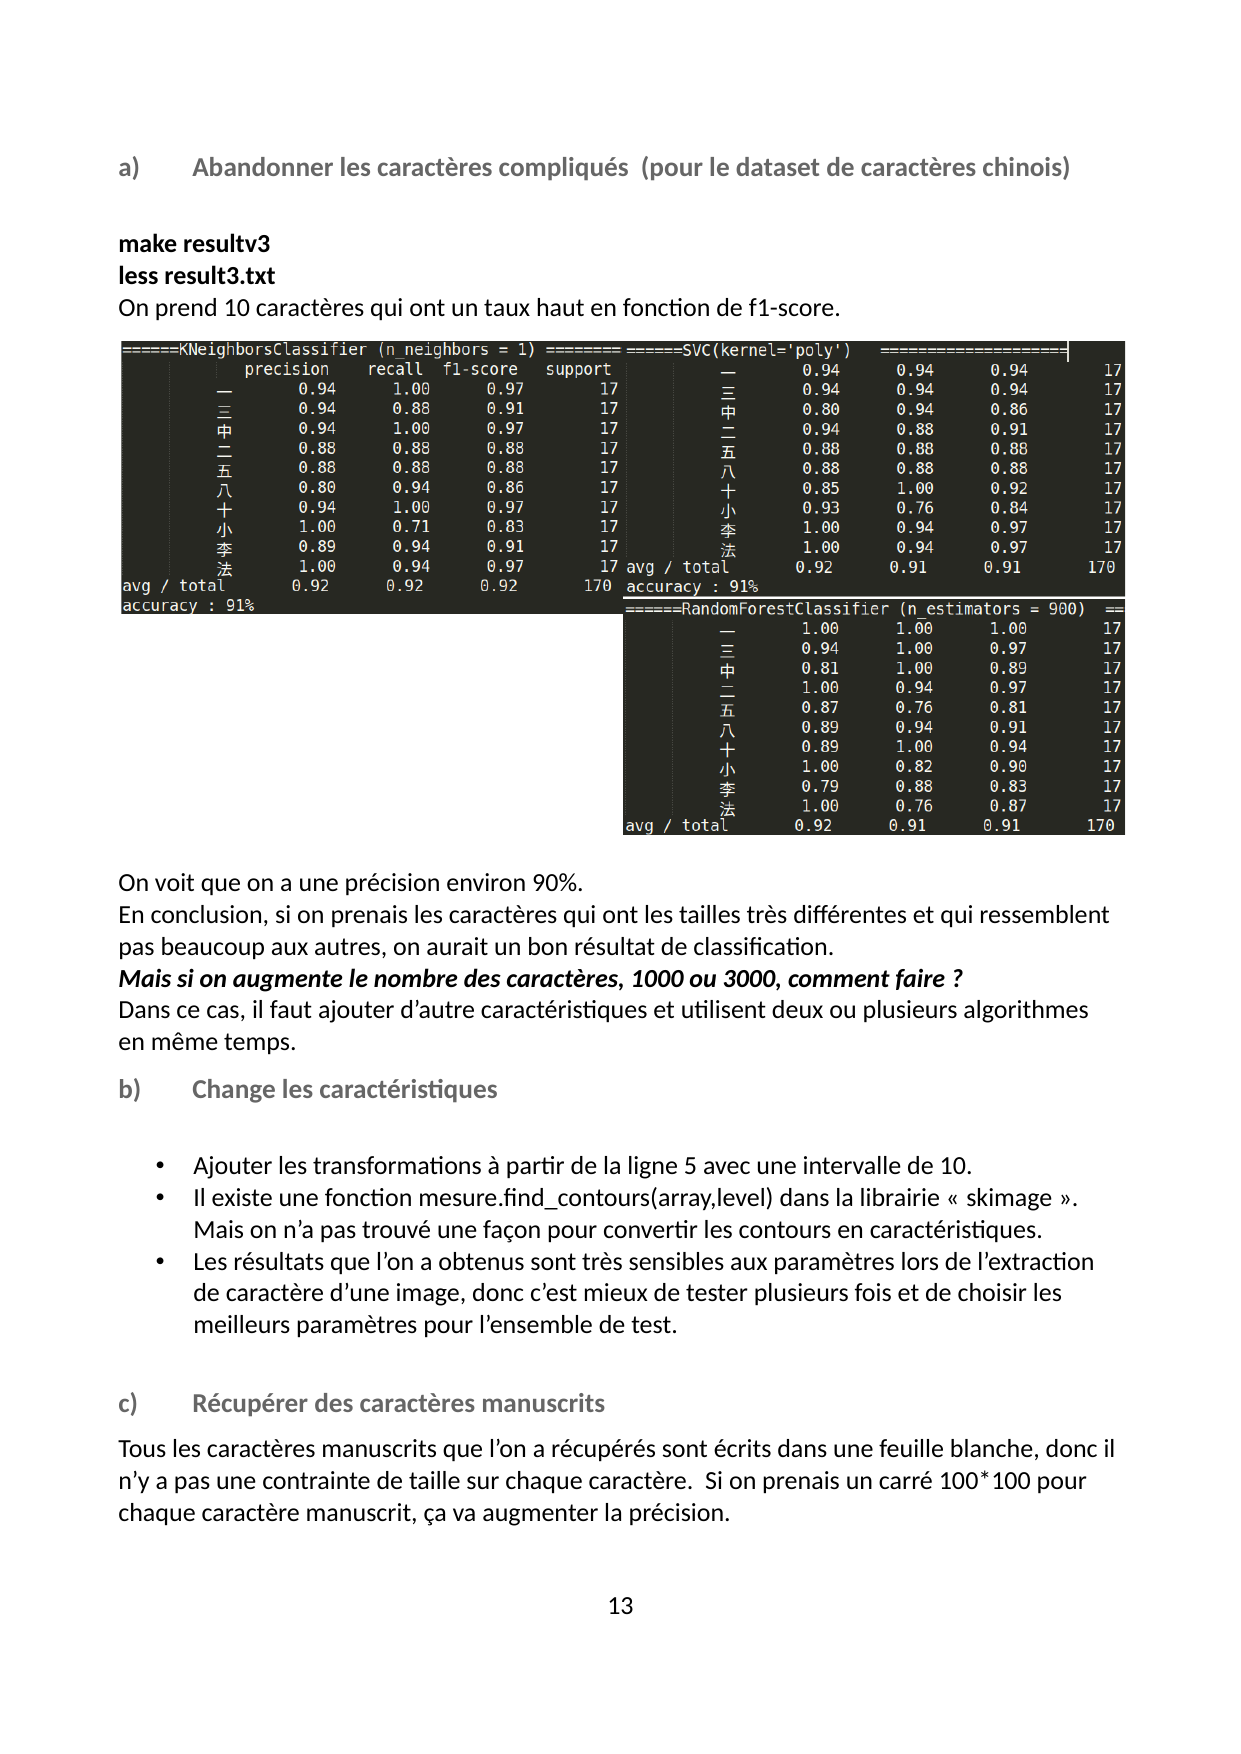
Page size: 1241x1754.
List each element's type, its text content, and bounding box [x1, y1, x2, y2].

picture [121, 341, 1125, 835]
list Les résultats que l’on a obtenus sont très sensibles aux paramètres lors de l’extraction de caractère d’une image, donc c’est mieux de tester plusieurs fois et de choisir les meilleurs paramètres pour l’ensemble de test. [156, 1244, 1122, 1340]
list Il existe une fonction mesure.find_contours(array,level) dans la librairie « skimage ». Mais on n’a pas trouvé une façon pour convertir les contours en caractéristiques. [156, 1181, 1122, 1244]
text En conclusion, si on prenais les caractères qui ont les tailles très différentes et qui ressemblent pas beaucoup aux autres, on aurait un bon résultat de classification. [118, 898, 1122, 962]
text Tous les caractères manuscrits que l’on a récupérés sont écrits dans une feuille blanche, donc il n’y a pas une contrainte de taille sur chaque caractère. Si on prenais un carré 100*100 pour chaque caractère manuscrit, ça va augmenter la précision. [118, 1432, 1122, 1527]
text make resultv3 [118, 227, 1122, 259]
text On voit que on a une précision environ 90%. [118, 866, 1122, 898]
subtitle Change les caractéristiques [118, 1072, 1122, 1105]
list Ajouter les transformations à partir de la ligne 5 avec une intervalle de 10. [156, 1149, 1122, 1181]
subtitle Récupérer des caractères manuscrits [118, 1386, 1122, 1419]
text On prend 10 caractères qui ont un taux haut en fonction de f1-score. [118, 291, 1122, 323]
subtitle Abandonner les caractères compliqués (pour le dataset de caractères chinois) [118, 150, 1122, 183]
text less result3.txt [118, 259, 1122, 291]
text Mais si on augmente le nombre des caractères, 1000 ou 3000, comment faire ? [118, 962, 1122, 993]
text Dans ce cas, il faut ajouter d’autre caractéristiques et utilisent deux ou plusieurs algorithmes en même temps. [118, 993, 1122, 1057]
